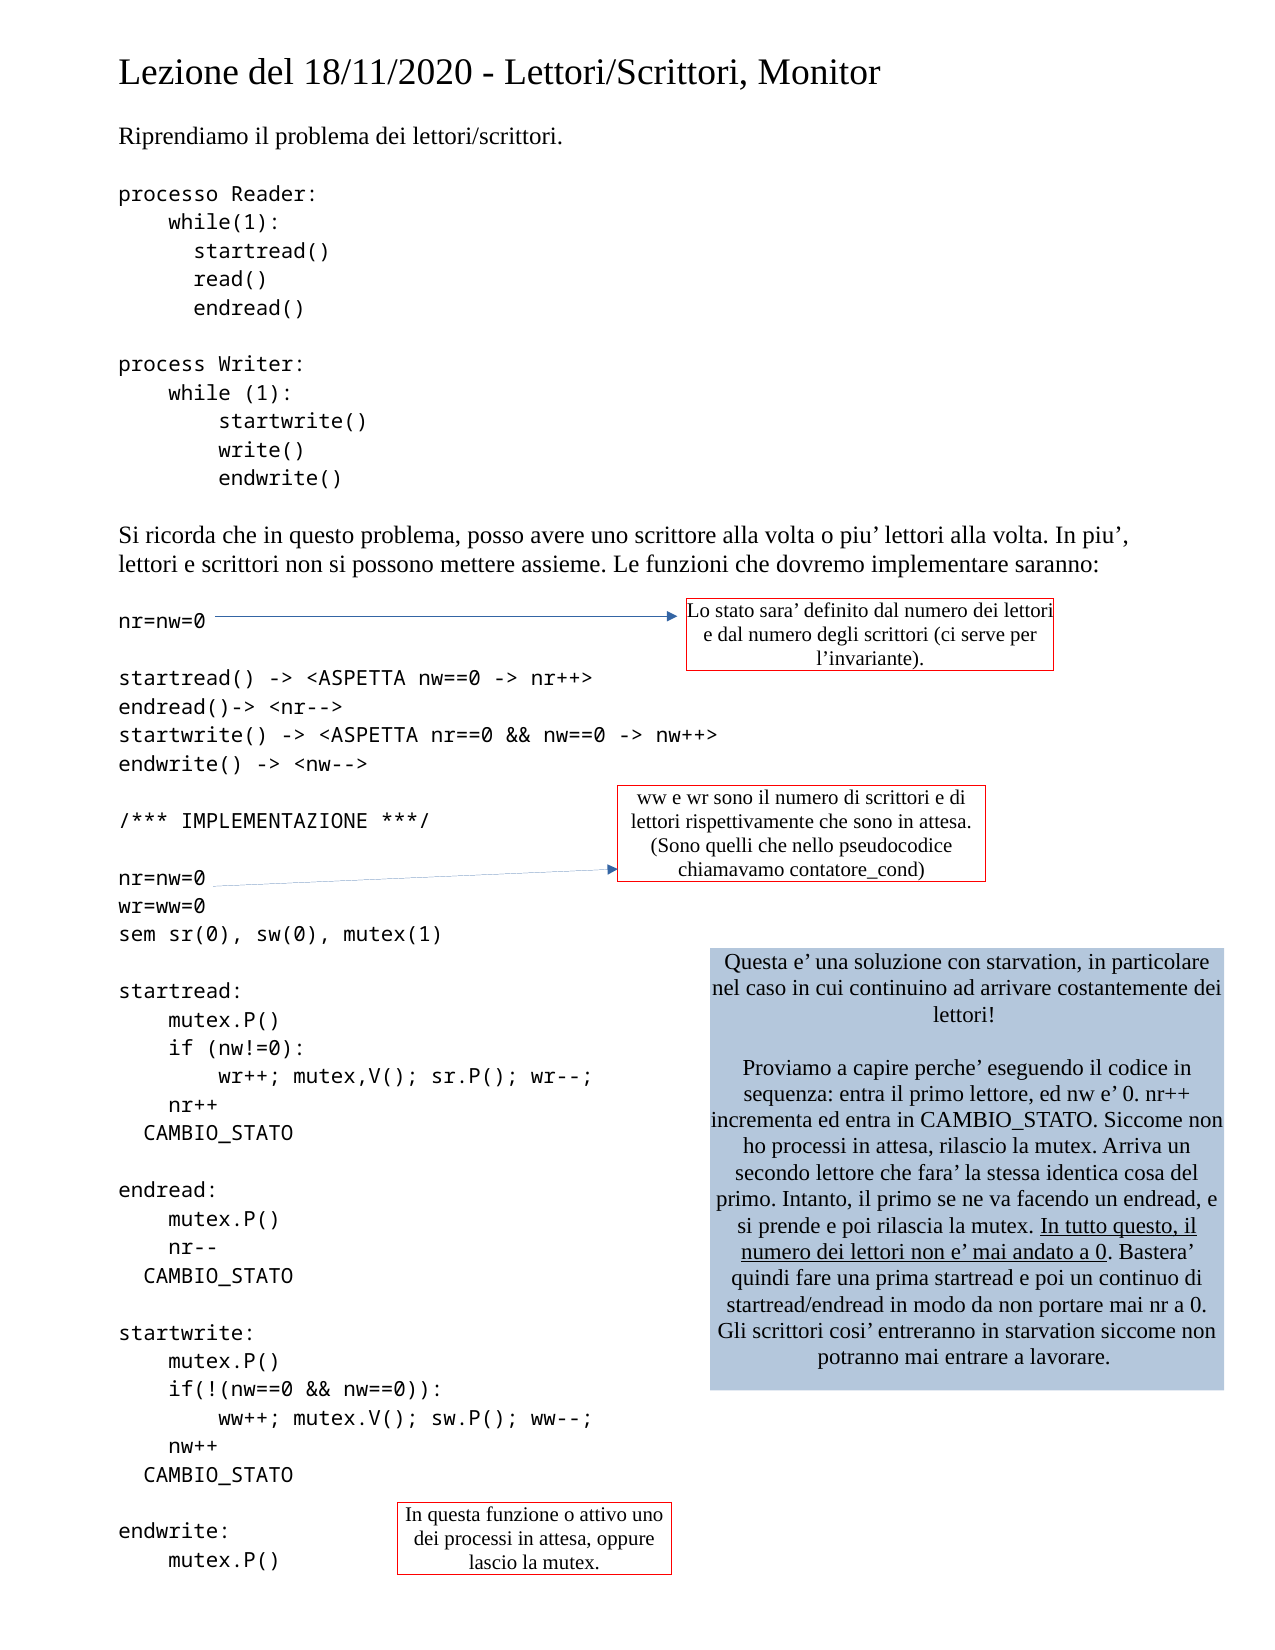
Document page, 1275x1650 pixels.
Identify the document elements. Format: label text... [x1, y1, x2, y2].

text startwrite() [118, 406, 1157, 435]
text while (1): [118, 378, 1157, 406]
text mutex.P() [672, 1545, 1157, 1573]
text endread: [118, 1175, 710, 1204]
text endwrite() -> <nw--> [118, 749, 1157, 777]
text mutex.P() [118, 1346, 710, 1374]
text endwrite() [118, 463, 1157, 492]
text nr=nw=0 [687, 607, 1053, 635]
text mutex.P() [118, 1204, 710, 1232]
text nr=nw=0 [1054, 607, 1157, 635]
text startread() [118, 236, 1157, 264]
text Si ricorda che in questo problema, posso avere uno scrittore alla volta o piu’ lettori alla volta. In piu’, lettori e scrittori non si possono mettere assieme. Le funzioni che dovremo implementare saranno: [118, 520, 1157, 578]
text CAMBIO_STATO [118, 1460, 1157, 1488]
text Lezione del 18/11/2020 - Lettori/Scrittori, Monitor [118, 49, 1157, 93]
text endread()-> <nr--> [118, 692, 1157, 720]
text CAMBIO_STATO [118, 1261, 710, 1289]
text sem sr(0), sw(0), mutex(1) [118, 919, 1157, 948]
text if (nw!=0): [118, 1033, 710, 1062]
text /*** IMPLEMENTAZIONE ***/ [986, 806, 1157, 834]
text nw++ [118, 1431, 1157, 1460]
text wr=ww=0 [118, 891, 1157, 919]
text processo Reader: [118, 179, 1157, 207]
text write() [118, 435, 1157, 463]
text read() [118, 264, 1157, 293]
text process Writer: [118, 349, 1157, 378]
text mutex.P() [118, 1005, 710, 1033]
text nr=nw=0 [118, 863, 1157, 891]
text CAMBIO_STATO [118, 1118, 710, 1147]
text if(!(nw==0 && nw==0)): [118, 1374, 1157, 1403]
text nr++ [118, 1090, 710, 1118]
text mutex.P() [118, 1545, 397, 1573]
text wr++; mutex,V(); sr.P(); wr--; [118, 1062, 710, 1090]
text endwrite: [118, 1517, 397, 1545]
text mutex.P() [398, 1545, 671, 1573]
text /*** IMPLEMENTAZIONE ***/ [118, 806, 617, 834]
text nr=nw=0 [118, 607, 686, 635]
text endwrite: [398, 1517, 671, 1545]
text startread: [118, 976, 710, 1005]
text startread() -> <ASPETTA nw==0 -> nr++> [118, 663, 1157, 692]
text Riprendiamo il problema dei lettori/scrittori. [118, 121, 1157, 150]
text endread() [118, 293, 1157, 321]
text startwrite() -> <ASPETTA nr==0 && nw==0 -> nw++> [118, 720, 1157, 749]
text ww++; mutex.V(); sw.P(); ww--; [118, 1403, 1157, 1431]
text startwrite: [118, 1318, 710, 1346]
text /*** IMPLEMENTAZIONE ***/ [618, 806, 985, 834]
text while(1): [118, 207, 1157, 236]
text nr-- [118, 1232, 710, 1261]
text endwrite: [672, 1517, 1157, 1545]
